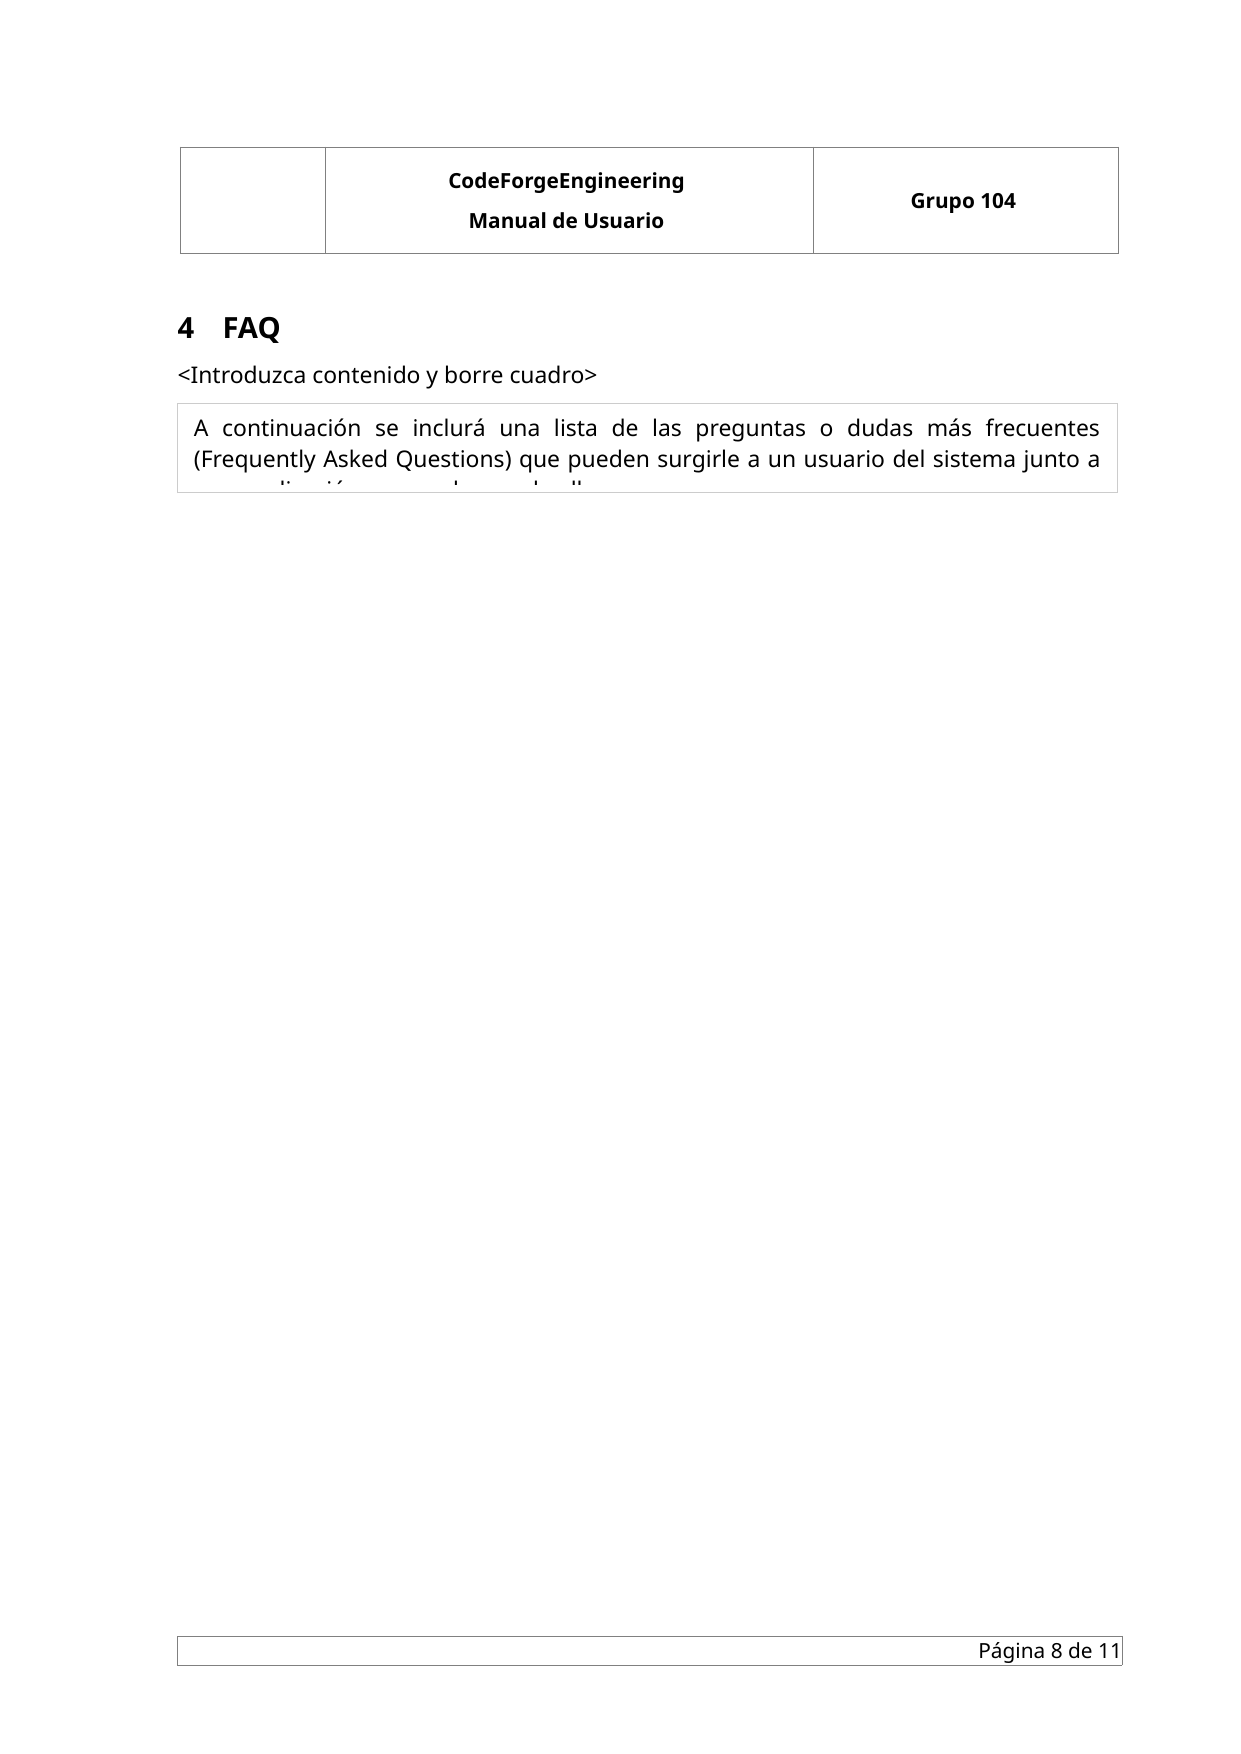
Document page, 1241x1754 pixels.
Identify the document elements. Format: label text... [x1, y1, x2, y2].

text A continuación se inclurá una lista de las preguntas o dudas más frecuentes (Frequently Asked Questions) que pueden surgirle a un usuario del sistema junto a una explicación para cada una de ellas. [194, 412, 1101, 484]
text <Introduzca contenido y borre cuadro> [177, 359, 1122, 390]
subtitle FAQ [177, 307, 1122, 347]
